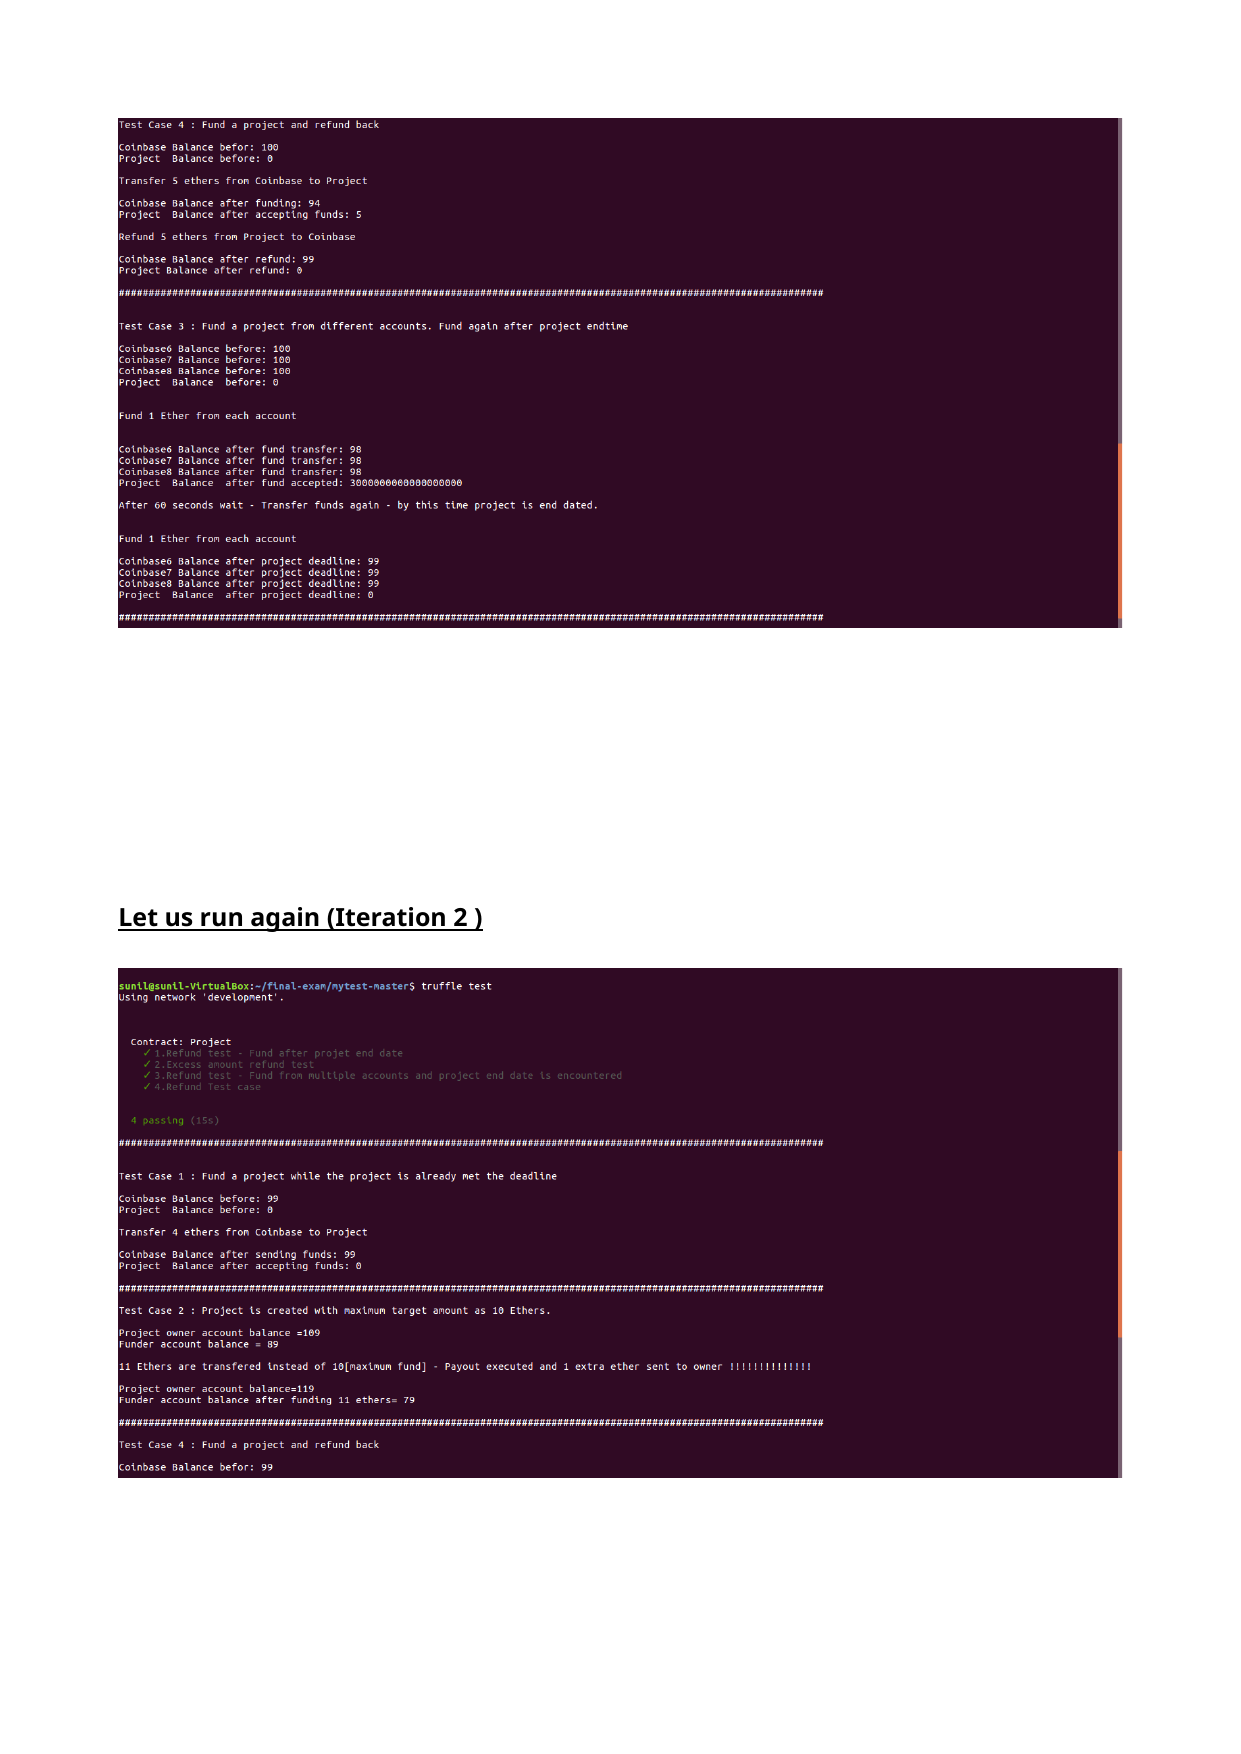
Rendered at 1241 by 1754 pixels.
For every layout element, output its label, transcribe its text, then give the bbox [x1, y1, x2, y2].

picture [118, 118, 1123, 628]
picture [118, 968, 1123, 1478]
text Let us run again (Iteration 2 ) [118, 900, 1122, 934]
